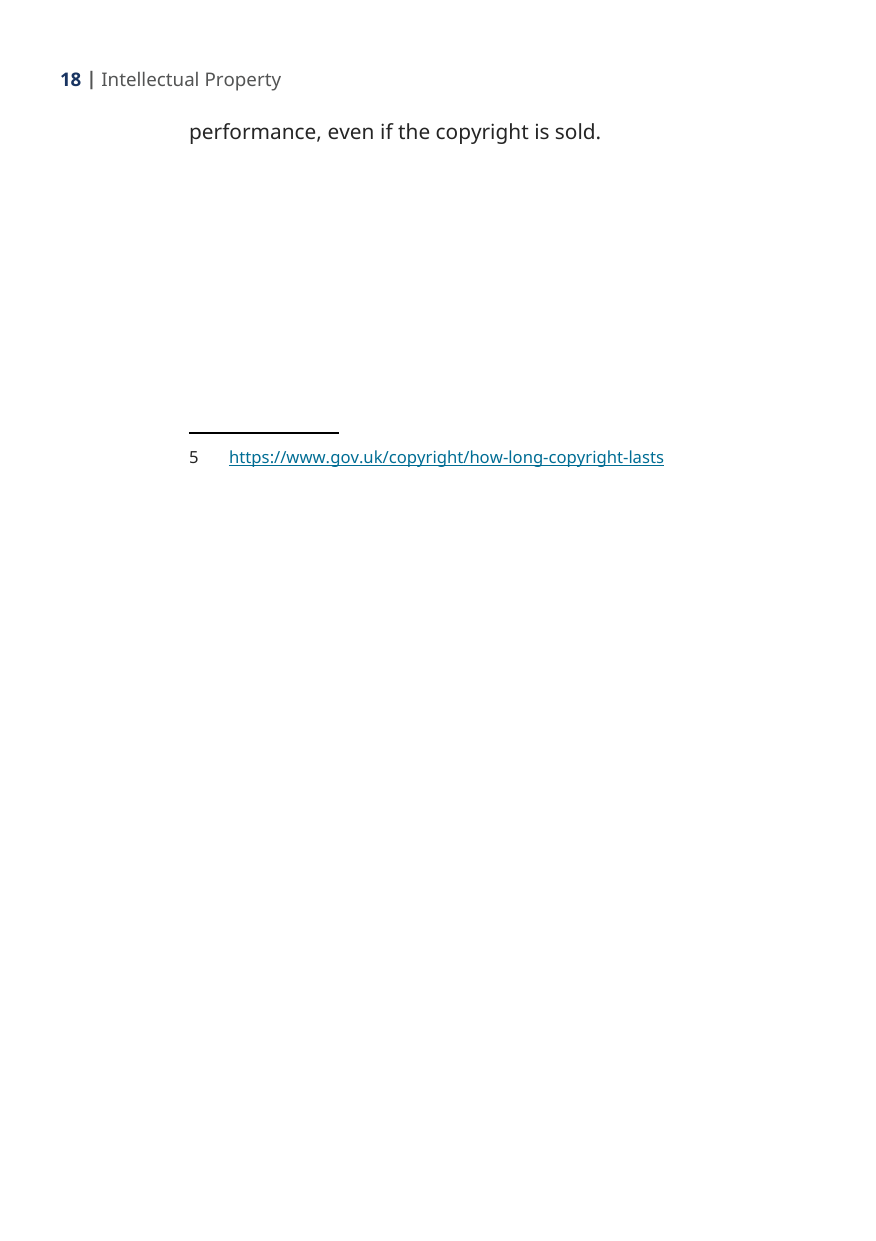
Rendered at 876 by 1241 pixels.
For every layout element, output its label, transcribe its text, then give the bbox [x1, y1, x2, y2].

text performance, even if the copyright is sold. [189, 117, 805, 145]
picture [607, 450, 611, 463]
list https://www.gov.uk/copyright/how-long-copyright-lasts [189, 446, 829, 468]
